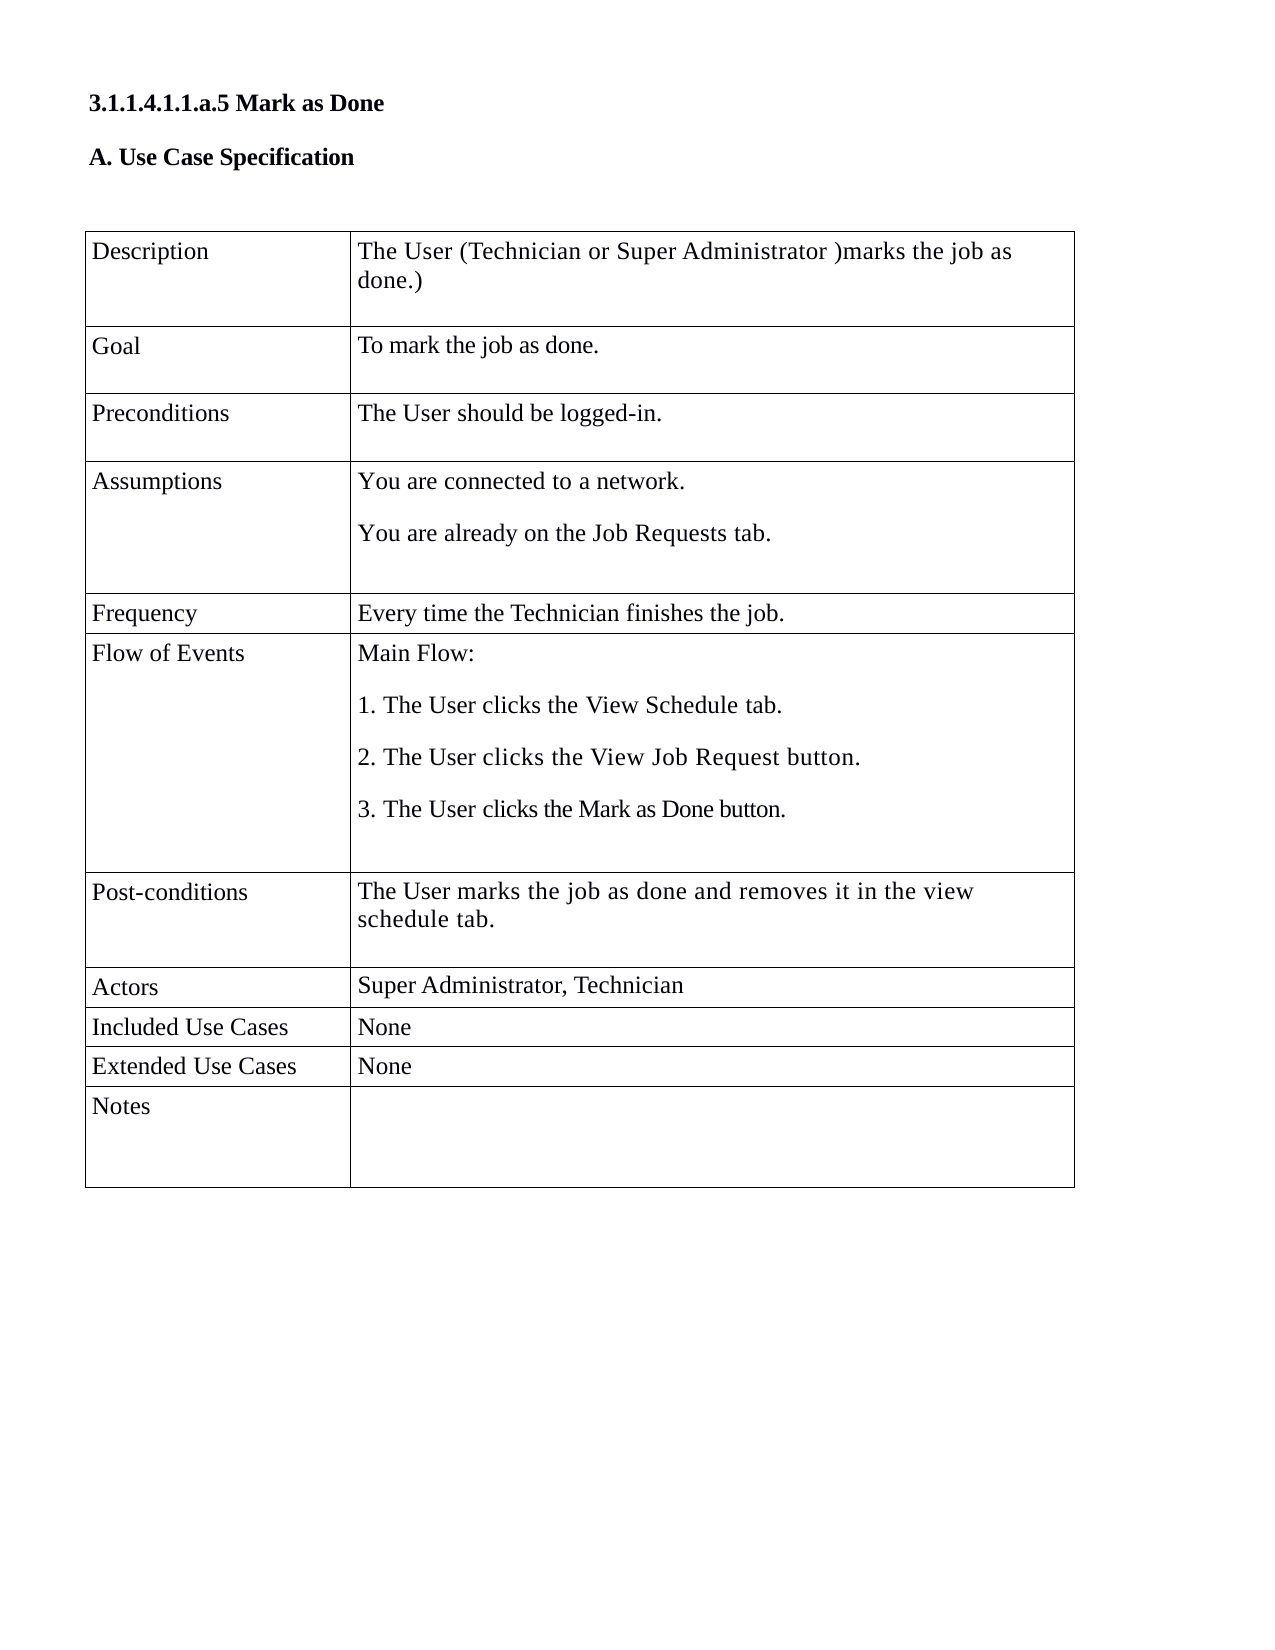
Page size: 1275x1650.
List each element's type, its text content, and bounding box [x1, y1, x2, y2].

table_cell Post-conditions [86, 873, 350, 967]
table_cell The User should be logged-in. [351, 394, 1074, 461]
table_cell Preconditions [86, 394, 350, 461]
table_cell [351, 1087, 1074, 1187]
table_cell None [351, 1047, 1074, 1086]
table_header Description [86, 232, 350, 326]
table_cell The User marks the job as done and removes it in the view schedule tab. [351, 873, 1074, 967]
table_cell Flow of Events [86, 634, 350, 872]
table_cell Assumptions [86, 462, 350, 593]
table_cell To mark the job as done. [351, 327, 1074, 393]
table_cell You are connected to a network. You are already on the Job Requests tab. [351, 462, 1074, 593]
table_cell None [351, 1008, 1074, 1046]
table_cell Super Administrator, Technician [351, 968, 1074, 1006]
text A. Use Case Specification [88, 142, 1186, 171]
table_cell Goal [86, 327, 350, 393]
table_header The User (Technician or Super Administrator )marks the job as done.) [351, 232, 1074, 326]
table_cell Notes [86, 1087, 350, 1187]
table_cell Frequency [86, 594, 350, 632]
table_cell Extended Use Cases [86, 1047, 350, 1086]
text 3.1.1.4.1.1.a.5 Mark as Done [88, 88, 1186, 117]
table_cell Every time the Technician finishes the job. [351, 594, 1074, 632]
table_cell Main Flow: 1. The User clicks the View Schedule tab. 2. The User clicks the View Job Request button. 3. The User clicks the Mark as Done button. [351, 634, 1074, 872]
table_cell Included Use Cases [86, 1008, 350, 1046]
table_cell Actors [86, 968, 350, 1006]
